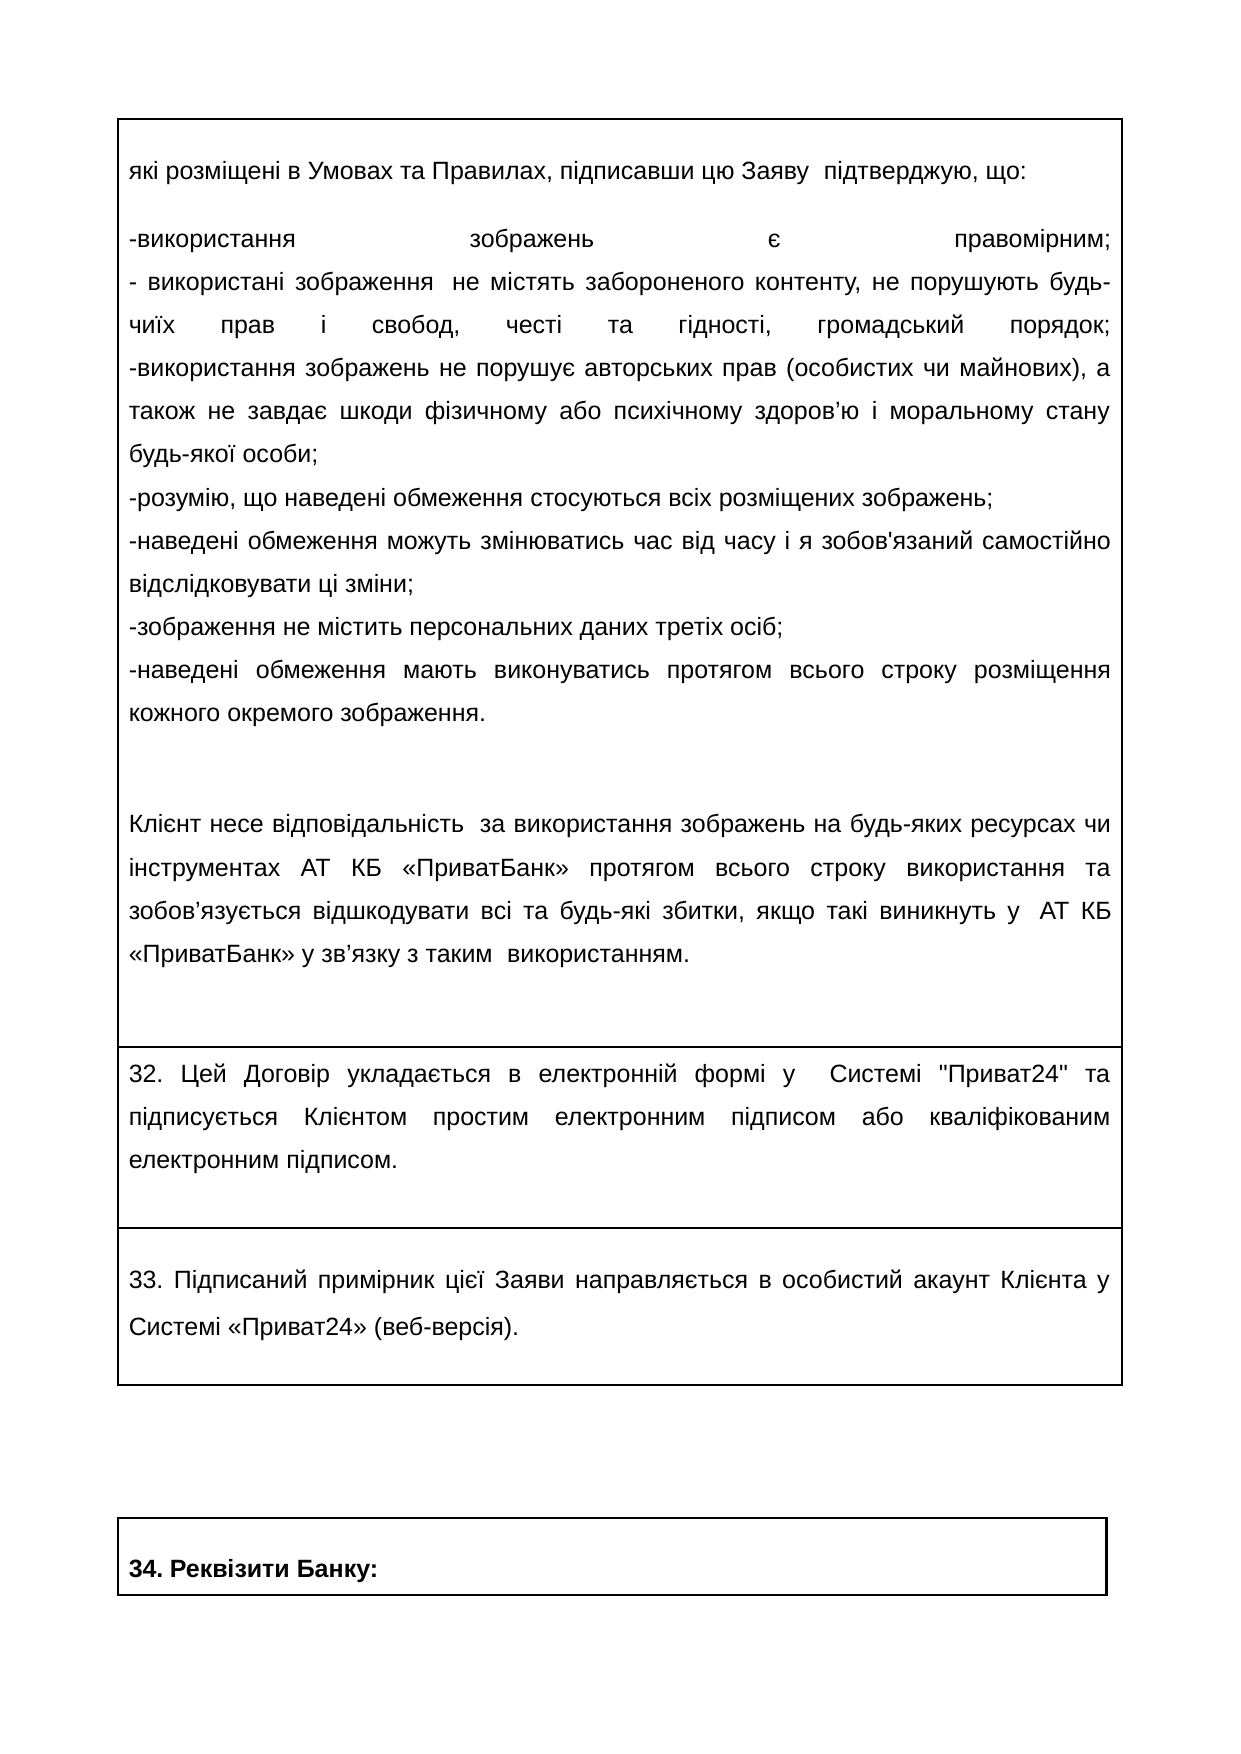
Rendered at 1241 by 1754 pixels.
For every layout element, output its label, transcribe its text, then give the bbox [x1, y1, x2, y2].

table_cell 32. Цей Договір укладається в електронній формі у Системі "Приват24" та підписується Клієнтом простим електронним підписом або кваліфікованим електронним підписом. [119, 1048, 1121, 1227]
table_cell [118, 1386, 454, 1426]
table_cell [719, 1386, 1122, 1426]
table_cell 33. Підписаний примірник цієї Заяви направляється в особистий акаунт Клієнта у Cистемі «Приват24» (веб-версія). [119, 1229, 1121, 1384]
table_cell [493, 1386, 719, 1426]
table_cell які розміщені в Умовах та Правилах, підписавши цю Заяву підтверджую, що: -використання зображень є правомірним; - використані зображення не містять забороненого контенту, не порушують будь-чиїх прав і свобод, честі та гідності, громадський порядок; -використання зображень не порушує авторських прав (особистих чи майнових), а також не завдає шкоди фізичному або психічному здоров’ю і моральному стану будь-якої особи; -розумію, що наведені обмеження стосуються всіх розміщених зображень; -наведені обмеження можуть змінюватись час від часу і я зобов'язаний самостійно відслідковувати ці зміни; -зображення не містить персональних даних третіх осіб; -наведені обмеження мають виконуватись протягом всього строку розміщення кожного окремого зображення. Клієнт несе відповідальність за використання зображень на будь-яких ресурсах чи інструментах АТ КБ «ПриватБанк» протягом всього строку використання та зобов’язується відшкодувати всі та будь-які збитки, якщо такі виникнуть у АТ КБ «ПриватБанк» у зв’язку з таким використанням. [119, 120, 1121, 1046]
table_header 34. Реквізити Банку: [119, 1519, 1105, 1594]
table_cell [454, 1386, 493, 1426]
